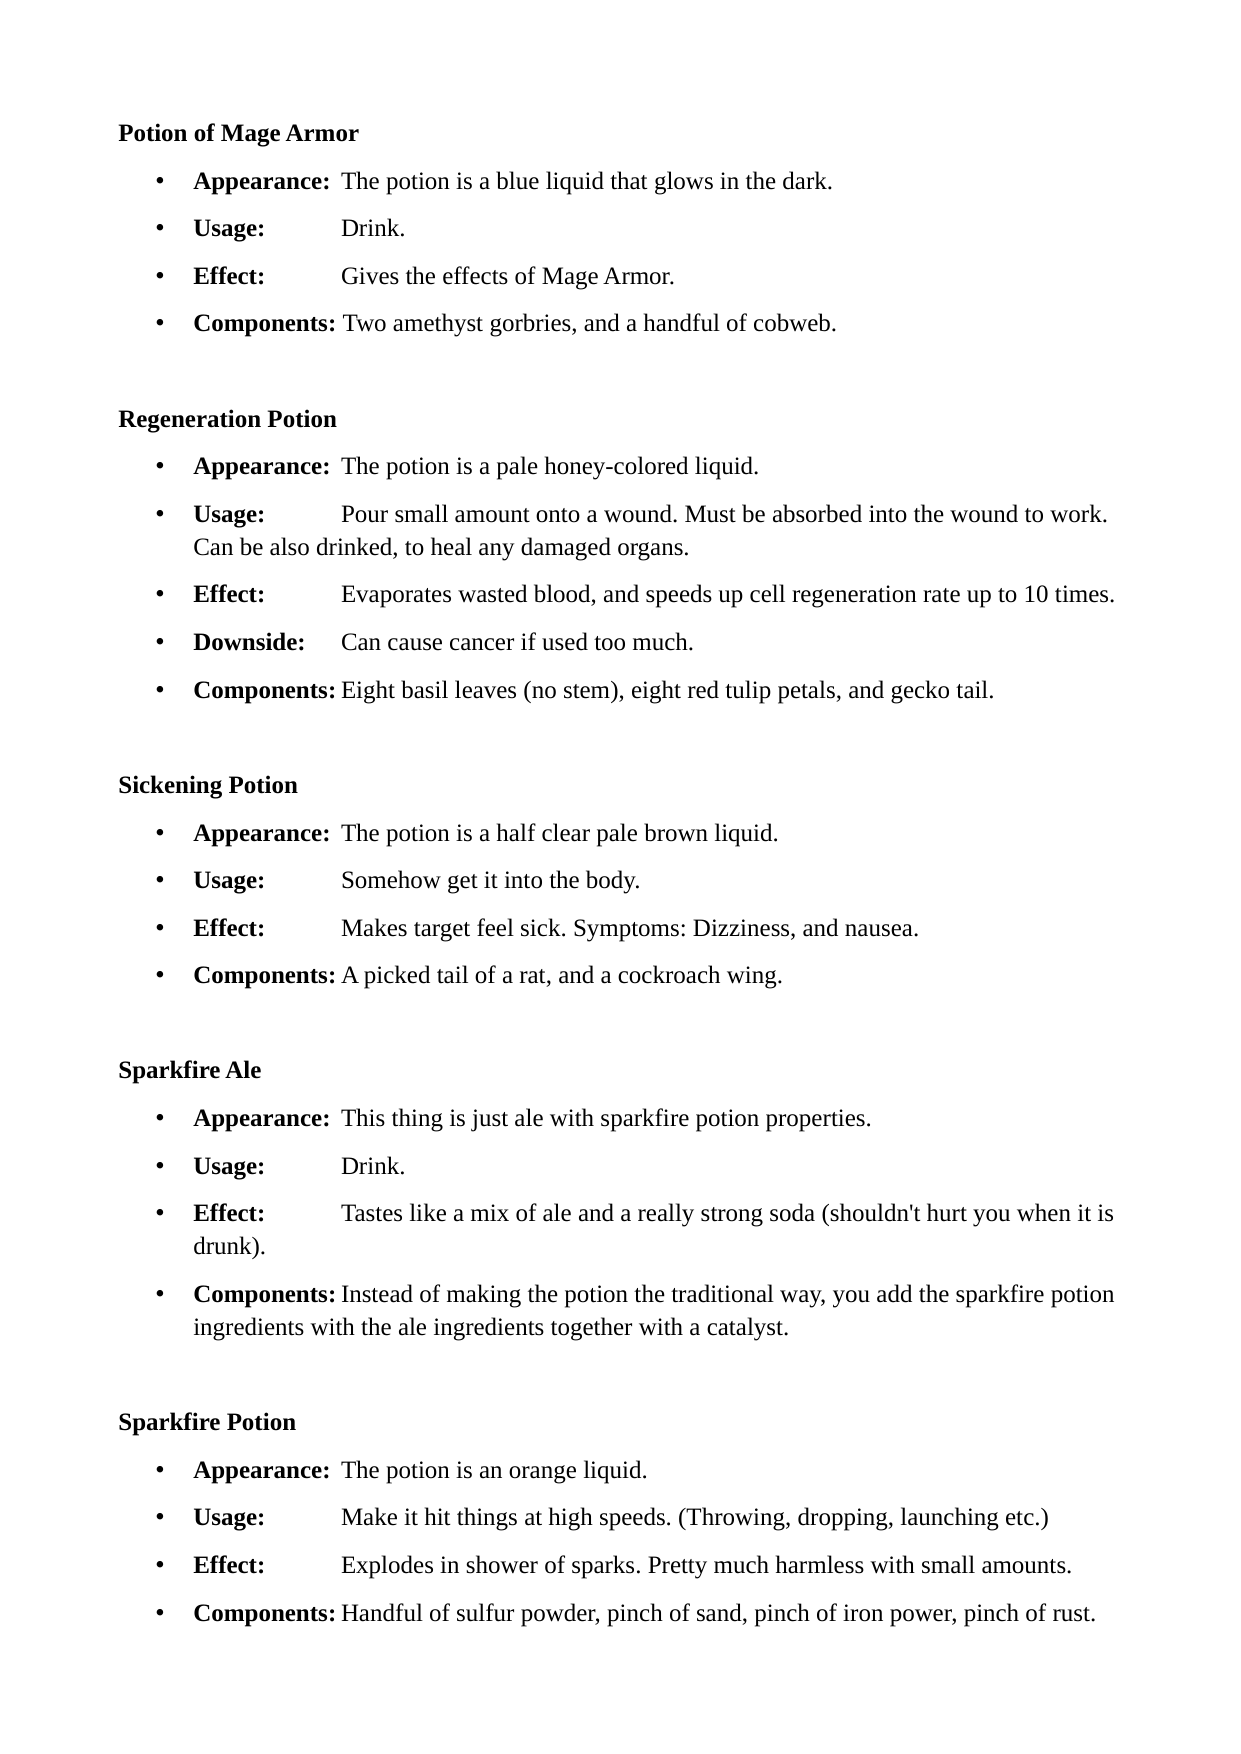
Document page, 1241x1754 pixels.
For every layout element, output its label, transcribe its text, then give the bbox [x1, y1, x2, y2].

text Sparkfire Ale [118, 1056, 1122, 1084]
text Sickening Potion [118, 770, 1122, 799]
list Usage: Drink. [156, 213, 1122, 242]
list Appearance: The potion is a blue liquid that glows in the dark. [156, 166, 1122, 194]
list Effect: Explodes in shower of sparks. Pretty much harmless with small amounts. [156, 1550, 1122, 1579]
list Appearance: The potion is an orange liquid. [156, 1455, 1122, 1484]
list Components: Instead of making the potion the traditional way, you add the sparkfire potion ingredients with the ale ingredients together with a catalyst. [156, 1279, 1122, 1341]
list Effect: Evaporates wasted blood, and speeds up cell regeneration rate up to 10 times. [156, 579, 1122, 608]
list Usage: Somehow get it into the body. [156, 865, 1122, 894]
list Downside: Can cause cancer if used too much. [156, 627, 1122, 656]
list Appearance: The potion is a half clear pale brown liquid. [156, 818, 1122, 846]
list Components: Eight basil leaves (no stem), eight red tulip petals, and gecko tail. [156, 675, 1122, 703]
list Components: Handful of sulfur powder, pinch of sand, pinch of iron power, pinch of rust. [156, 1598, 1122, 1626]
list Usage: Pour small amount onto a wound. Must be absorbed into the wound to work. Can be also drinked, to heal any damaged organs. [156, 499, 1122, 561]
list Appearance: The potion is a pale honey-colored liquid. [156, 451, 1122, 480]
list Usage: Drink. [156, 1151, 1122, 1179]
list Components: Two amethyst gorbries, and a handful of cobweb. [156, 308, 1122, 337]
text Sparkfire Potion [118, 1407, 1122, 1436]
text Regeneration Potion [118, 404, 1122, 432]
list Effect: Tastes like a mix of ale and a really strong soda (shouldn't hurt you when it is drunk). [156, 1198, 1122, 1260]
text Potion of Mage Armor [118, 118, 1122, 147]
list Effect: Makes target feel sick. Symptoms: Dizziness, and nausea. [156, 913, 1122, 942]
list Usage: Make it hit things at high speeds. (Throwing, dropping, launching etc.) [156, 1502, 1122, 1531]
list Effect: Gives the effects of Mage Armor. [156, 261, 1122, 290]
list Appearance: This thing is just ale with sparkfire potion properties. [156, 1103, 1122, 1132]
list Components: A picked tail of a rat, and a cockroach wing. [156, 960, 1122, 989]
